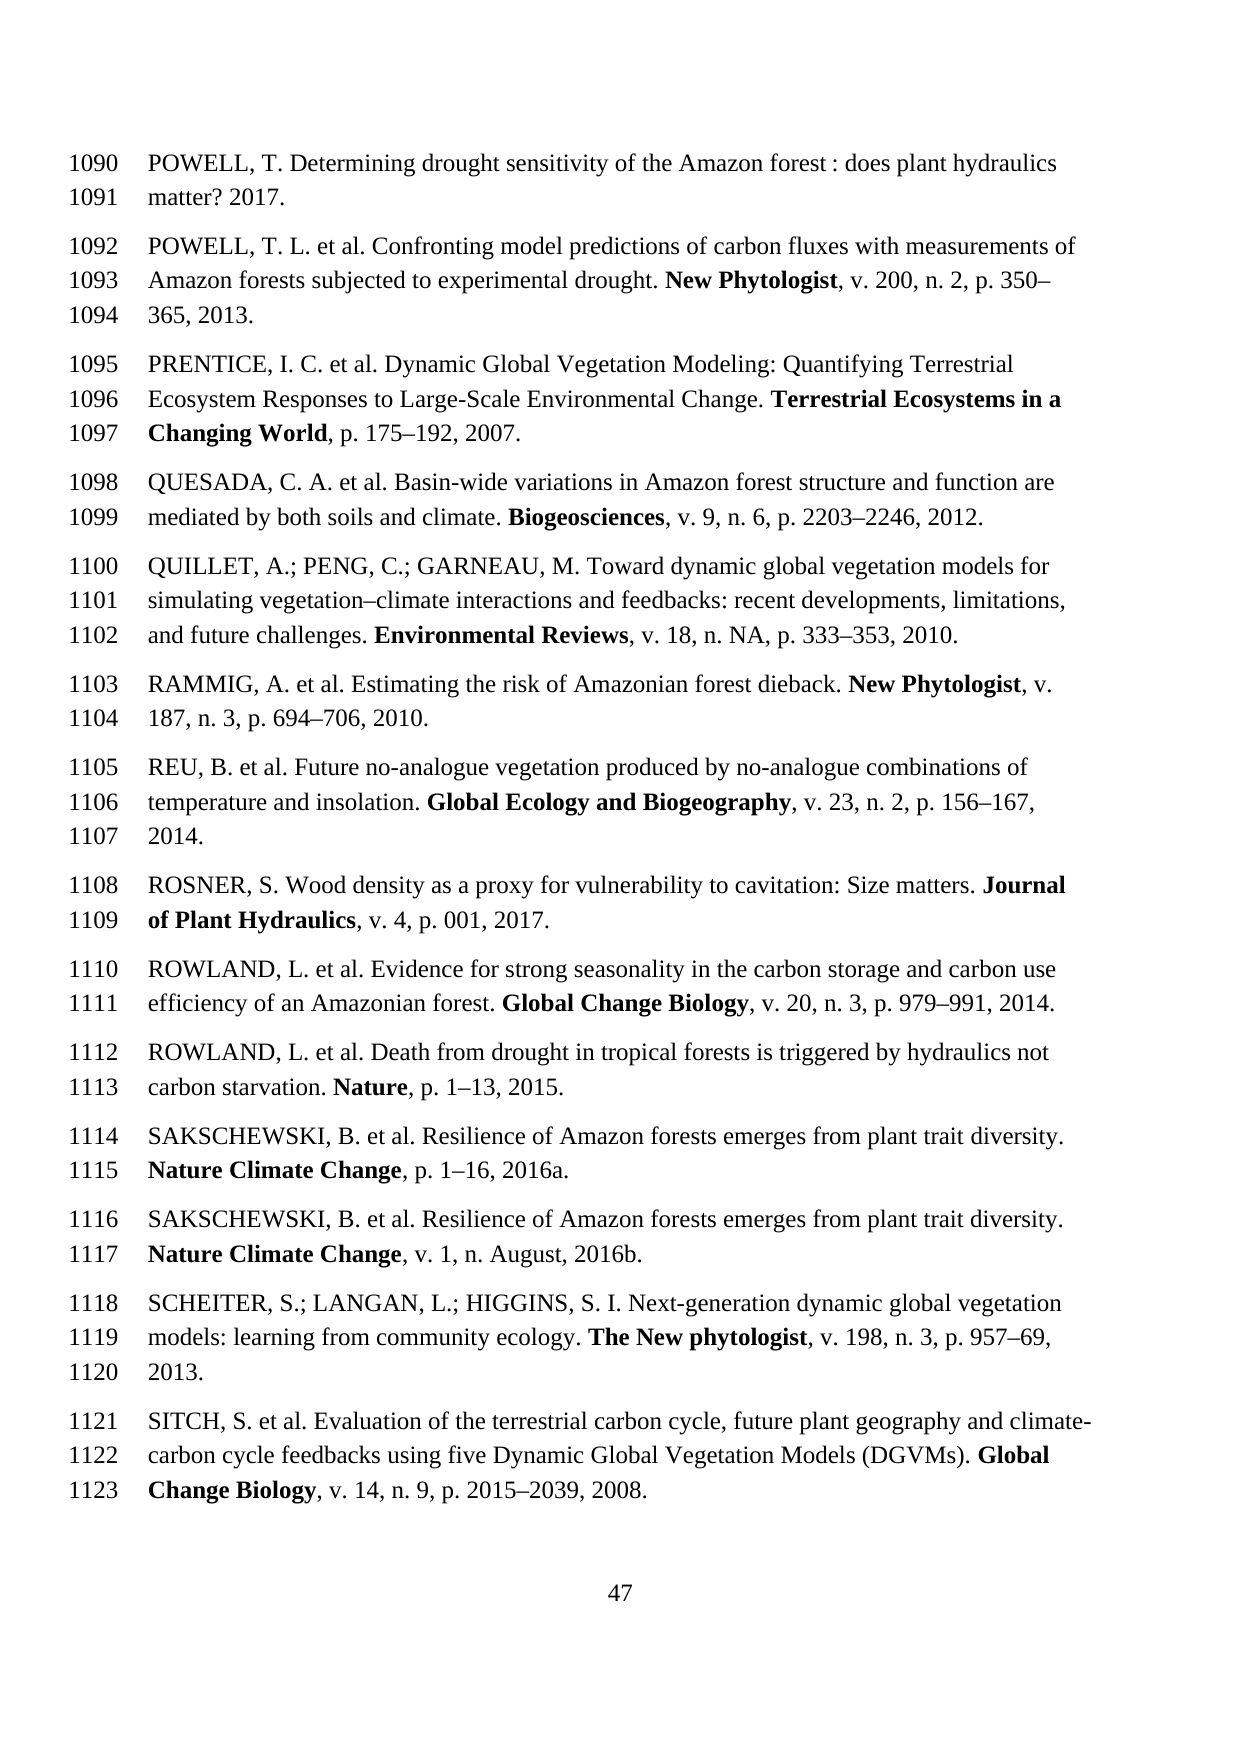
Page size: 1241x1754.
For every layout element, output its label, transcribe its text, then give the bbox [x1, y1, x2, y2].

text RAMMIG, A. et al. Estimating the risk of Amazonian forest dieback. New Phytologist, v. 187, n. 3, p. 694–706, 2010. [148, 669, 1093, 732]
text QUESADA, C. A. et al. Basin-wide variations in Amazon forest structure and function are mediated by both soils and climate. Biogeosciences, v. 9, n. 6, p. 2203–2246, 2012. [148, 467, 1093, 530]
text ROSNER, S. Wood density as a proxy for vulnerability to cavitation: Size matters. Journal of Plant Hydraulics, v. 4, p. 001, 2017. [148, 870, 1093, 933]
text SCHEITER, S.; LANGAN, L.; HIGGINS, S. I. Next-generation dynamic global vegetation models: learning from community ecology. The New phytologist, v. 198, n. 3, p. 957–69, 2013. [148, 1288, 1093, 1386]
text POWELL, T. Determining drought sensitivity of the Amazon forest : does plant hydraulics matter? 2017. [148, 148, 1093, 211]
text ROWLAND, L. et al. Death from drought in tropical forests is triggered by hydraulics not carbon starvation. Nature, p. 1–13, 2015. [148, 1037, 1093, 1101]
text PRENTICE, I. C. et al. Dynamic Global Vegetation Modeling: Quantifying Terrestrial Ecosystem Responses to Large-Scale Environmental Change. Terrestrial Ecosystems in a Changing World, p. 175–192, 2007. [148, 349, 1093, 447]
text POWELL, T. L. et al. Confronting model predictions of carbon fluxes with measurements of Amazon forests subjected to experimental drought. New Phytologist, v. 200, n. 2, p. 350–365, 2013. [148, 231, 1093, 329]
text SAKSCHEWSKI, B. et al. Resilience of Amazon forests emerges from plant trait diversity. Nature Climate Change, p. 1–16, 2016a. [148, 1121, 1093, 1184]
text QUILLET, A.; PENG, C.; GARNEAU, M. Toward dynamic global vegetation models for simulating vegetation–climate interactions and feedbacks: recent developments, limitations, and future challenges. Environmental Reviews, v. 18, n. NA, p. 333–353, 2010. [148, 551, 1093, 648]
text SITCH, S. et al. Evaluation of the terrestrial carbon cycle, future plant geography and climate-carbon cycle feedbacks using five Dynamic Global Vegetation Models (DGVMs). Global Change Biology, v. 14, n. 9, p. 2015–2039, 2008. [148, 1406, 1093, 1504]
text REU, B. et al. Future no-analogue vegetation produced by no-analogue combinations of temperature and insolation. Global Ecology and Biogeography, v. 23, n. 2, p. 156–167, 2014. [148, 752, 1093, 850]
text SAKSCHEWSKI, B. et al. Resilience of Amazon forests emerges from plant trait diversity. Nature Climate Change, v. 1, n. August, 2016b. [148, 1204, 1093, 1268]
text ROWLAND, L. et al. Evidence for strong seasonality in the carbon storage and carbon use efficiency of an Amazonian forest. Global Change Biology, v. 20, n. 3, p. 979–991, 2014. [148, 954, 1093, 1017]
